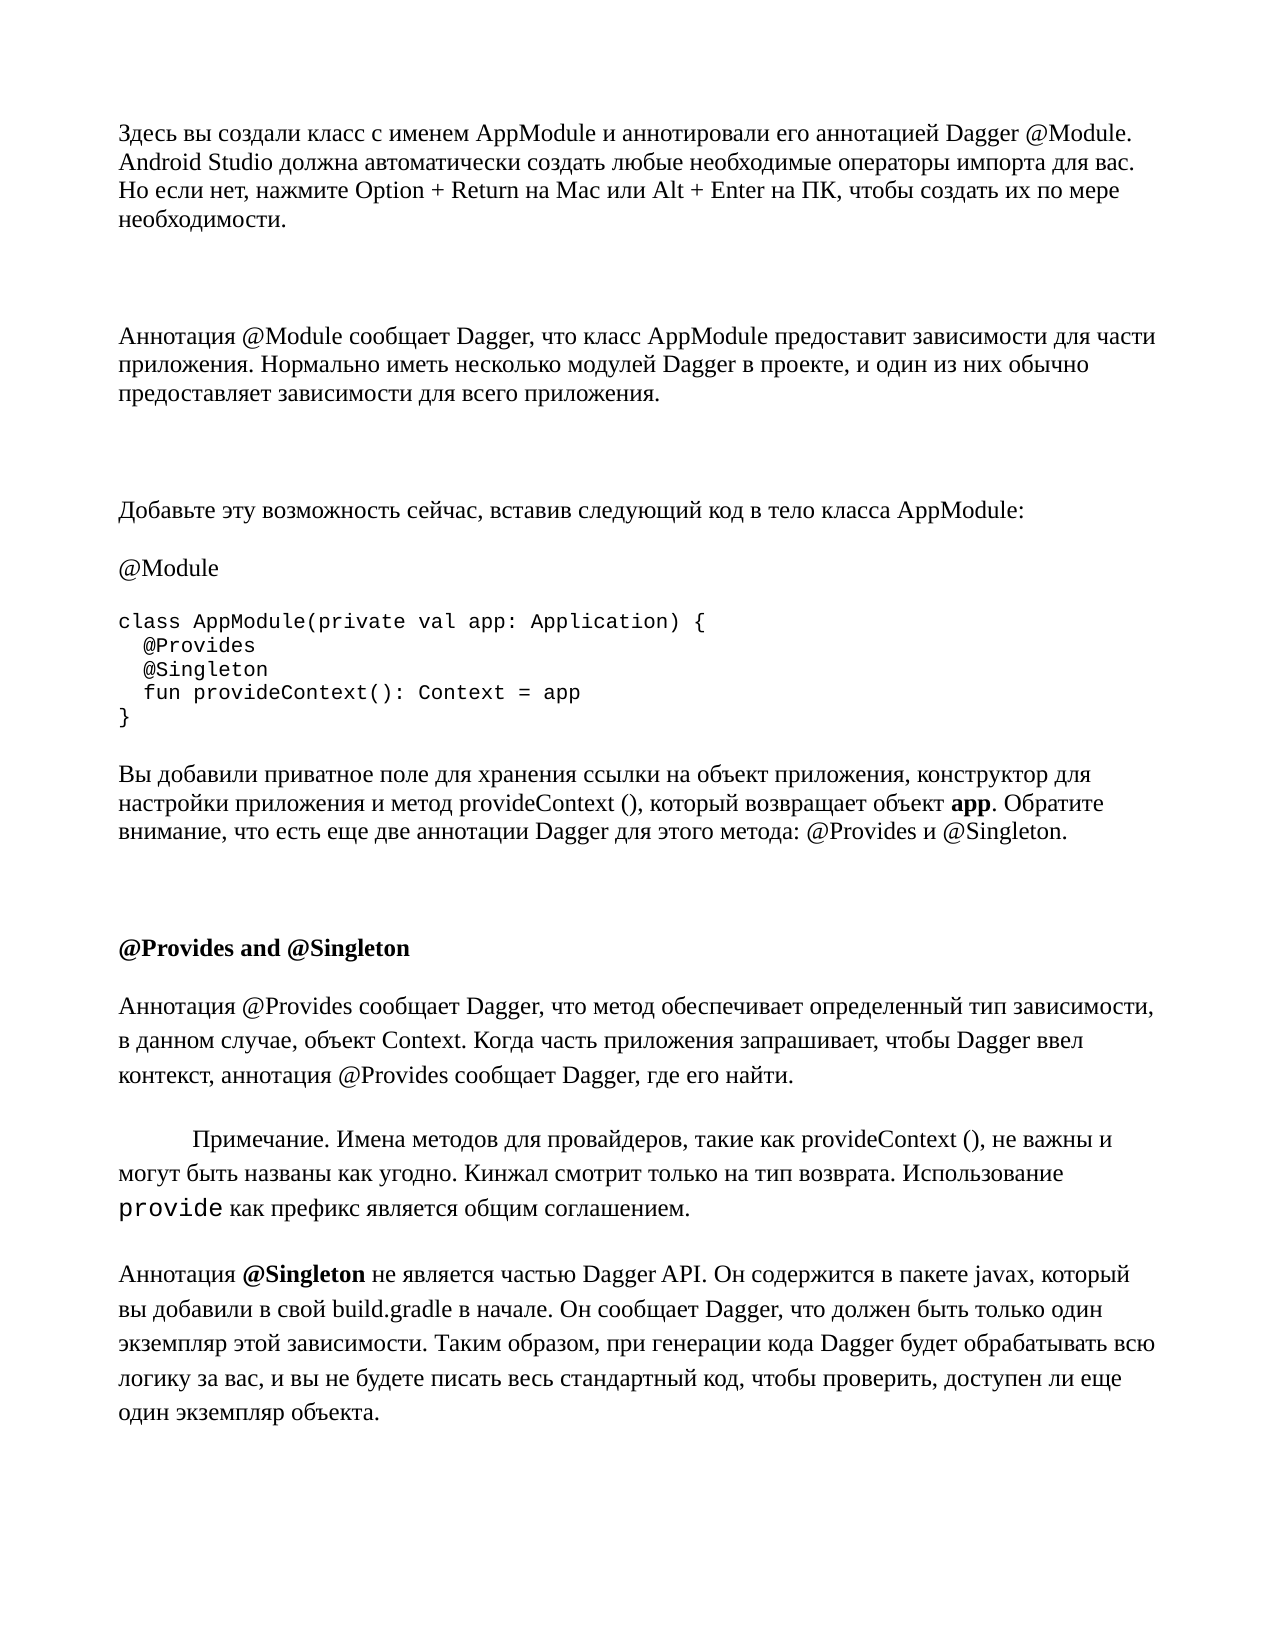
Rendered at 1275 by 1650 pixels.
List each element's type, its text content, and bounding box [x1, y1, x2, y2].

text Аннотация @Provides сообщает Dagger, что метод обеспечивает определенный тип зависимости, в данном случае, объект Context. Когда часть приложения запрашивает, чтобы Dagger ввел контекст, аннотация @Provides сообщает Dagger, где его найти. [118, 991, 1157, 1089]
text Примечание. Имена методов для провайдеров, такие как provideContext (), не важны и могут быть названы как угодно. Кинжал смотрит только на тип возврата. Использование provide как префикс является общим соглашением. [118, 1124, 1157, 1224]
text Добавьте эту возможность сейчас, вставив следующий код в тело класса AppModule: [118, 495, 1157, 523]
text Вы добавили приватное поле для хранения ссылки на объект приложения, конструктор для настройки приложения и метод provideContext (), который возвращает объект app. Обратите внимание, что есть еще две аннотации Dagger для этого метода: @Provides и @Singleton. [118, 759, 1157, 845]
text Здесь вы создали класс с именем AppModule и аннотировали его аннотацией Dagger @Module. Android Studio должна автоматически создать любые необходимые операторы импорта для вас. Но если нет, нажмите Option + Return на Mac или Alt + Enter на ПК, чтобы создать их по мере необходимости. [118, 118, 1157, 233]
text Аннотация @Module сообщает Dagger, что класс AppModule предоставит зависимости для части приложения. Нормально иметь несколько модулей Dagger в проекте, и один из них обычно предоставляет зависимости для всего приложения. [118, 321, 1157, 407]
text @Singleton [118, 658, 1157, 682]
subtitle @Provides and @Singleton [118, 933, 1157, 962]
text @Module [118, 553, 1157, 582]
text class AppModule(private val app: Application) { [118, 611, 1157, 635]
text Аннотация @Singleton не является частью Dagger API. Он содержится в пакете javax, который вы добавили в свой build.gradle в начале. Он сообщает Dagger, что должен быть только один экземпляр этой зависимости. Таким образом, при генерации кода Dagger будет обрабатывать всю логику за вас, и вы не будете писать весь стандартный код, чтобы проверить, доступен ли еще один экземпляр объекта. [118, 1259, 1157, 1426]
text @Provides [118, 635, 1157, 658]
text fun provideContext(): Context = app [118, 682, 1157, 706]
text } [118, 706, 1157, 729]
